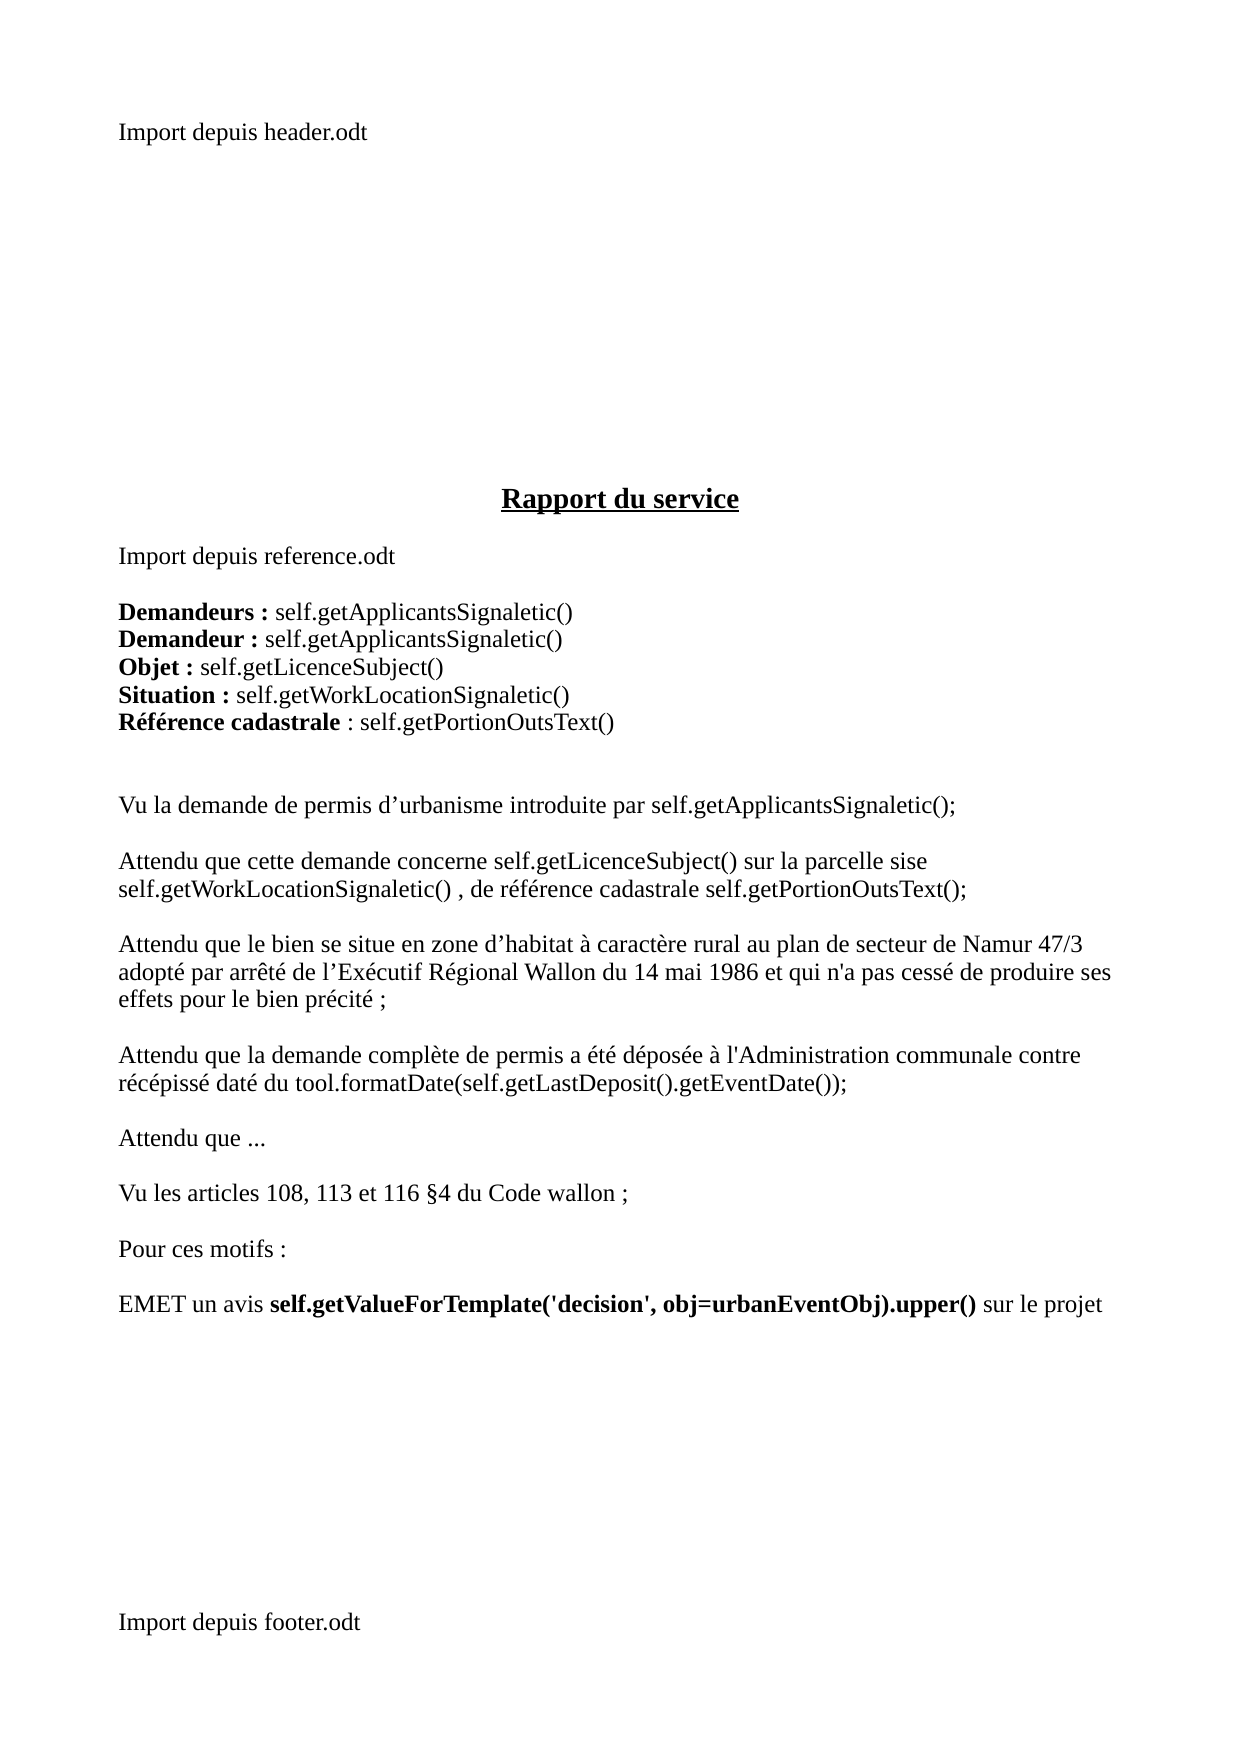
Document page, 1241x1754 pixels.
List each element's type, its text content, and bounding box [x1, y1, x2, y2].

text Demandeur : self.getApplicantsSignaletic() [118, 625, 1122, 653]
title Rapport du service [118, 482, 1122, 514]
text Demandeurs : self.getApplicantsSignaletic() [118, 598, 1122, 625]
text Attendu que ... [118, 1124, 1122, 1152]
text Vu la demande de permis d’urbanisme introduite par self.getApplicantsSignaletic(); [118, 792, 1122, 819]
text Référence cadastrale : self.getPortionOutsText() [118, 708, 1122, 736]
text Import depuis header.odt [118, 118, 539, 146]
text EMET un avis self.getValueForTemplate('decision', obj=urbanEventObj).upper() sur le projet [118, 1290, 1122, 1318]
text Situation : self.getWorkLocationSignaletic() [118, 681, 1122, 708]
text Objet : self.getLicenceSubject() [118, 653, 1122, 681]
text Vu les articles 108, 113 et 116 §4 du Code wallon ; [118, 1179, 1122, 1207]
text Attendu que la demande complète de permis a été déposée à l'Administration communale contre récépissé daté du tool.formatDate(self.getLastDeposit().getEventDate()); [118, 1041, 1122, 1096]
text Attendu que le bien se situe en zone d’habitat à caractère rural au plan de secteur de Namur 47/3 adopté par arrêté de l’Exécutif Régional Wallon du 14 mai 1986 et qui n'a pas cessé de produire ses effets pour le bien précité ; [118, 930, 1122, 1013]
text Pour ces motifs : [118, 1235, 1122, 1263]
text Attendu que cette demande concerne self.getLicenceSubject() sur la parcelle sise self.getWorkLocationSignaletic() , de référence cadastrale self.getPortionOutsText(); [118, 847, 1122, 902]
text Import depuis reference.odt [118, 542, 1122, 570]
